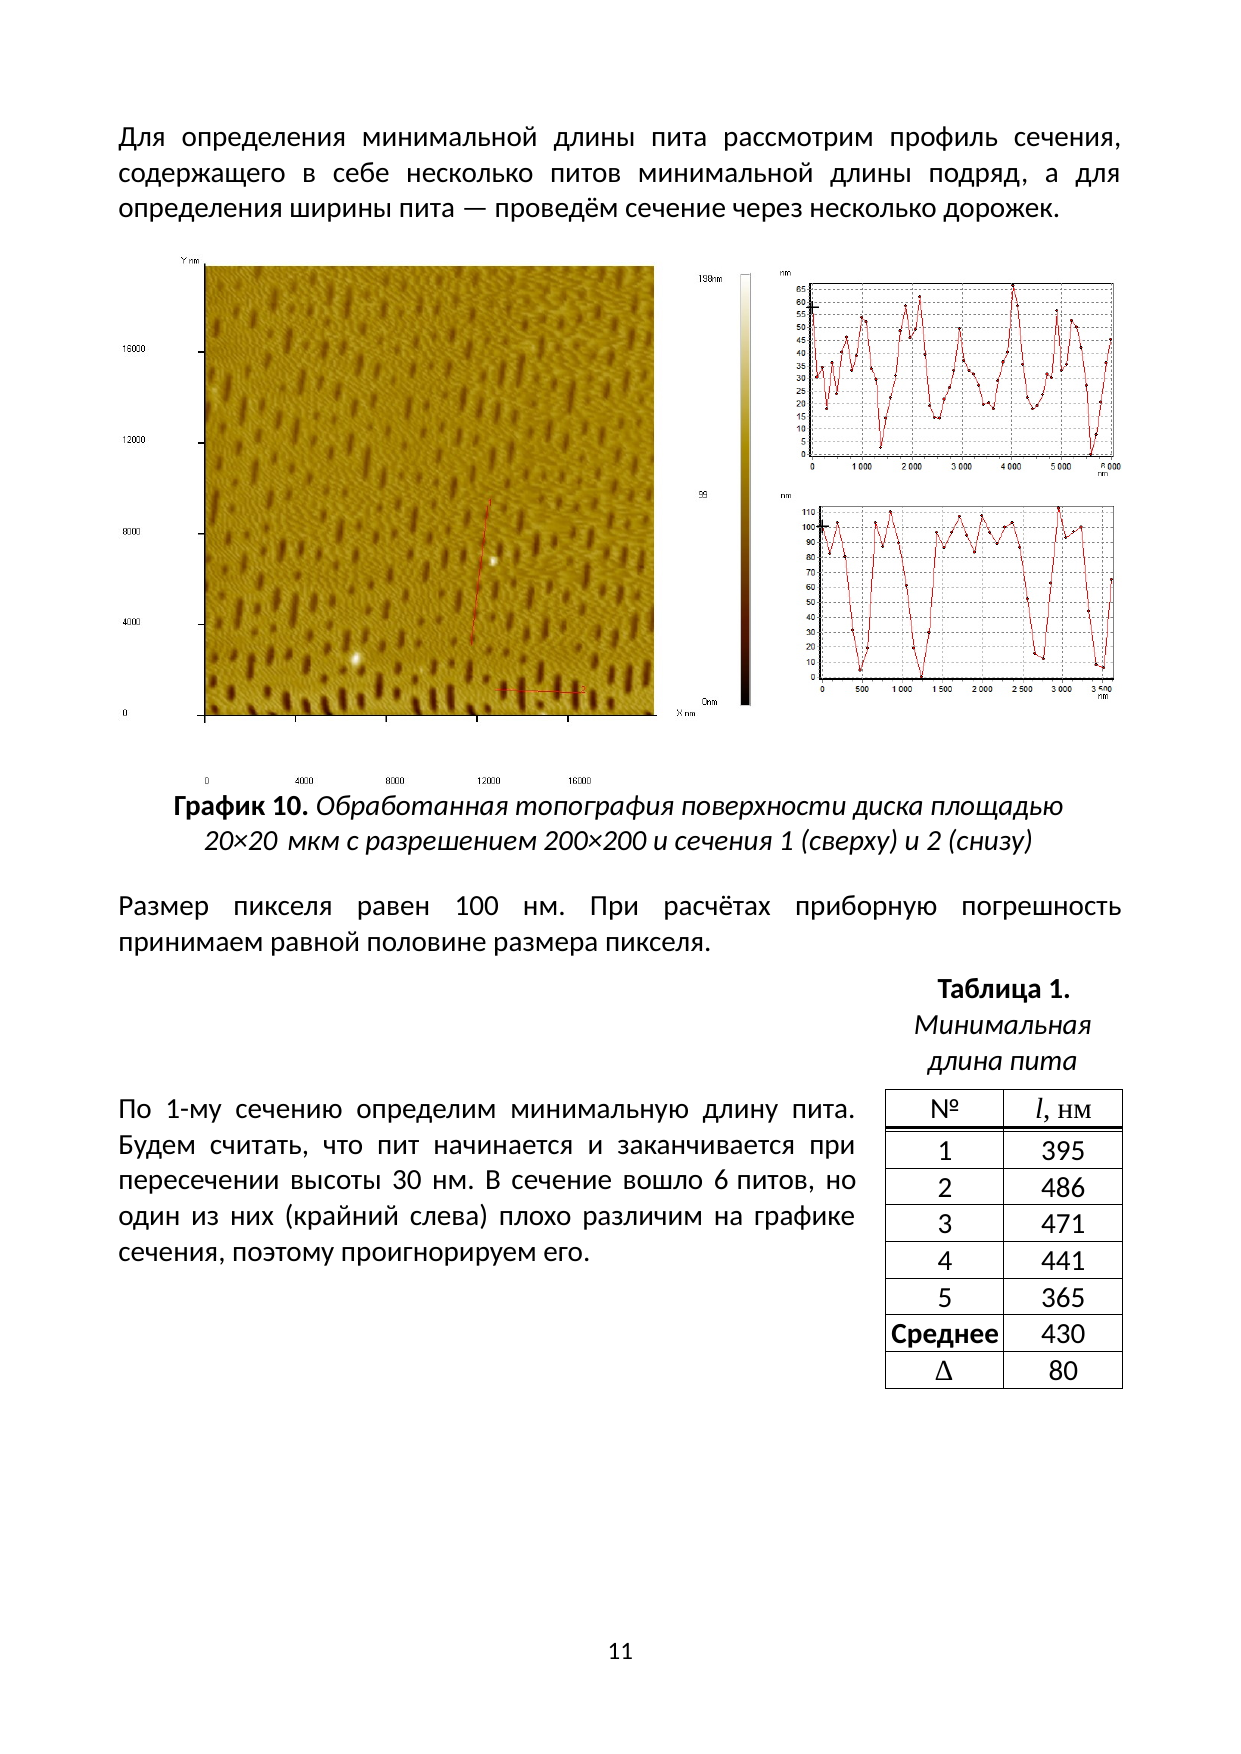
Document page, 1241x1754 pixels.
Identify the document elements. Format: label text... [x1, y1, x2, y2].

table_cell 486 [1004, 1169, 1122, 1204]
picture [118, 254, 1123, 787]
table_cell 2 [886, 1169, 1003, 1204]
table_cell Среднее [886, 1315, 1003, 1351]
table_header № [118, 1090, 856, 1268]
table_cell 1 [886, 1132, 1003, 1168]
table_cell 365 [1004, 1279, 1122, 1314]
text Размер пикселя равен 100 нм. При расчётах приборную погрешность принимаем равной половине размера пикселя. [118, 887, 1122, 959]
table_cell 471 [1004, 1205, 1122, 1241]
table_cell 395 [1004, 1132, 1122, 1168]
table_cell ∆ [886, 1352, 1003, 1388]
table_cell 4 [886, 1242, 1003, 1278]
table_cell 3 [886, 1205, 1003, 1241]
table_cell 430 [1004, 1315, 1122, 1351]
table_cell 441 [1004, 1242, 1122, 1278]
text График 10. Обработанная топография поверхности диска площадью 20×20 мкм с разрешением 200×200 и сечения 1 (сверху) и 2 (снизу) [118, 787, 1122, 858]
table_header № [886, 1090, 1003, 1126]
text Для определения минимальной длины пита рассмотрим профиль сечения, содержащего в себе несколько питов минимальной длины подряд, а для определения ширины пита — проведём сечение через несколько дорожек. [118, 118, 1122, 225]
text Таблица 1. Минимальная длина пита [886, 970, 1122, 1077]
table_header l, нм [1004, 1090, 1122, 1126]
table_cell 5 [886, 1279, 1003, 1314]
table_cell 80 [1004, 1352, 1122, 1388]
